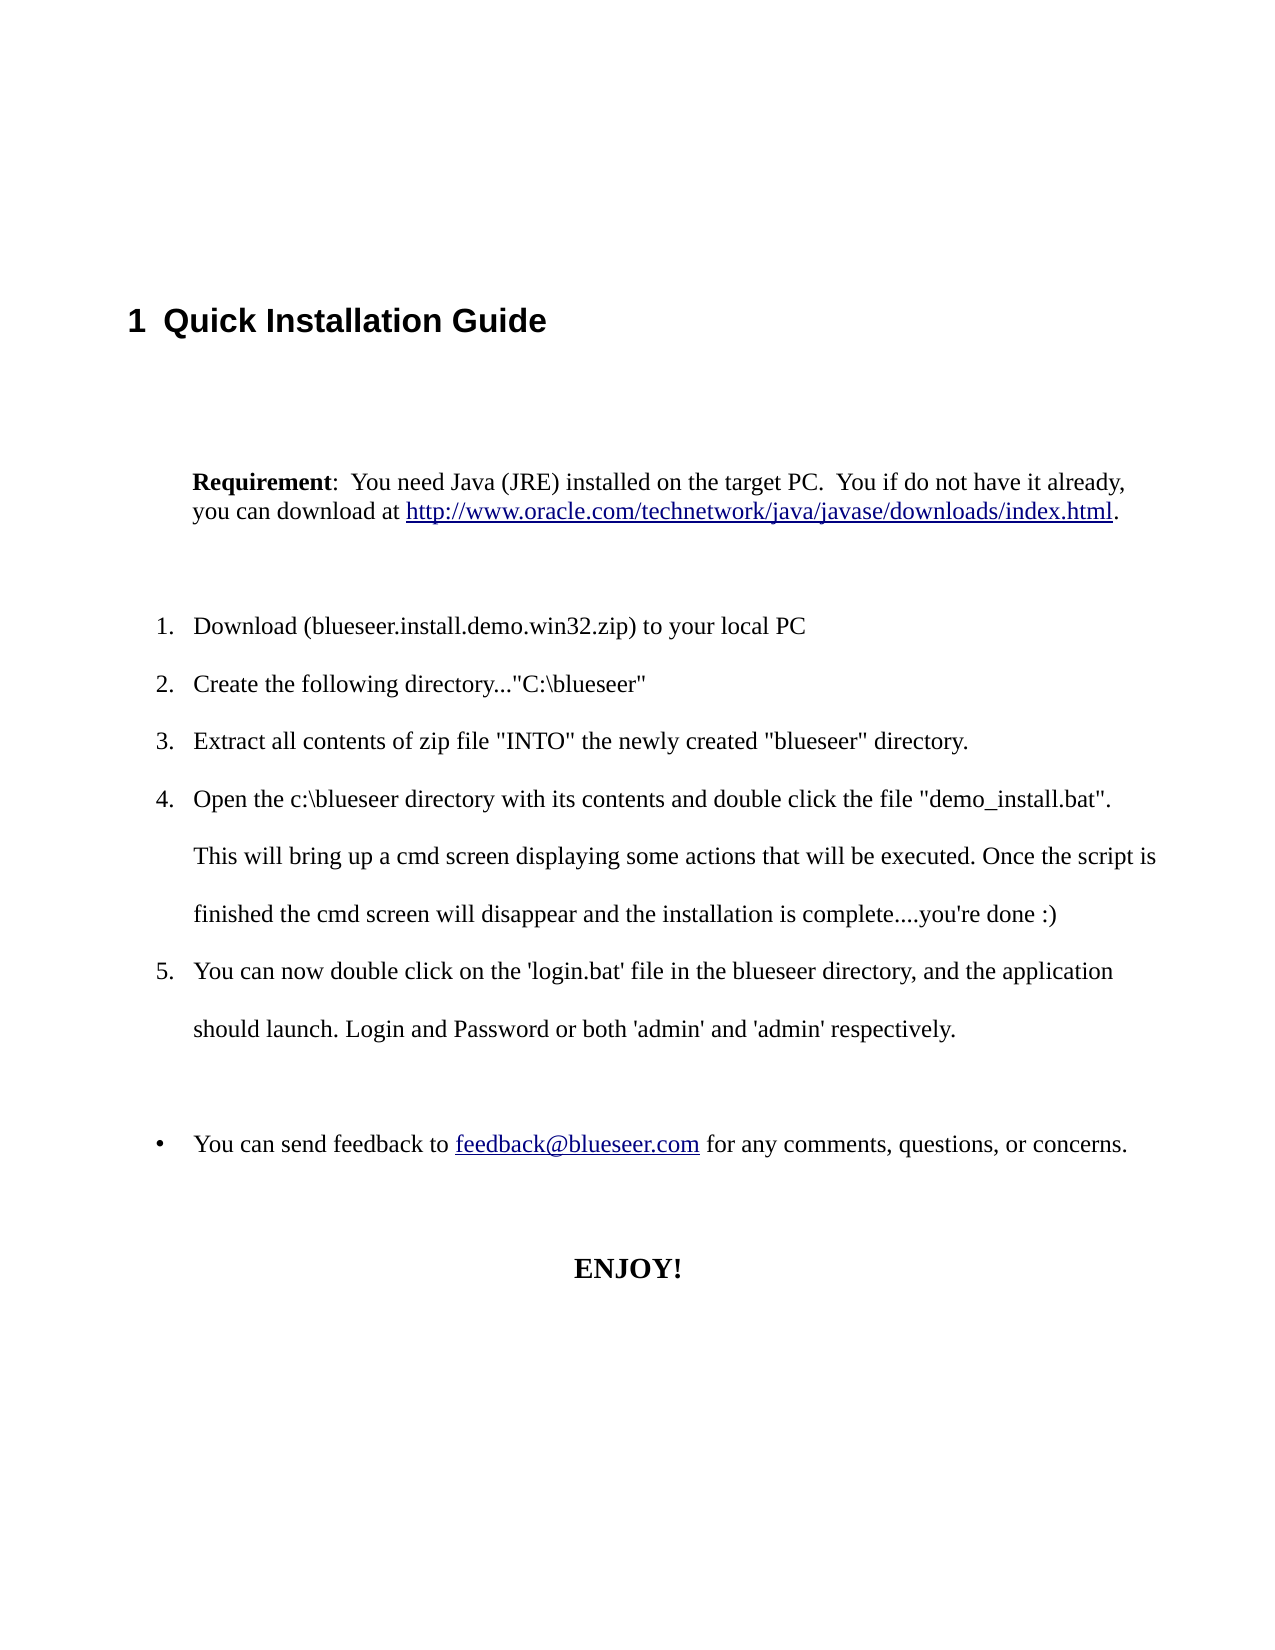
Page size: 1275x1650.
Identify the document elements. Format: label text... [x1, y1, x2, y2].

text ENJOY! [118, 1244, 1157, 1287]
list Open the c:\blueseer directory with its contents and double click the file "demo_install.bat". This will bring up a cmd screen displaying some actions that will be executed. Once the script is finished the cmd screen will disappear and the installation is complete....you're done :) [156, 784, 1157, 927]
subtitle Quick Installation Guide [118, 301, 1157, 340]
text Requirement: You need Java (JRE) installed on the target PC. You if do not have it already, you can download at http://www.oracle.com/technetwork/java/javase/downloads/index.html. [192, 467, 1157, 525]
list Create the following directory..."C:\blueseer" [156, 669, 1157, 697]
list You can now double click on the 'login.bat' file in the blueseer directory, and the application should launch. Login and Password or both 'admin' and 'admin' respectively. [156, 956, 1157, 1042]
list Download (blueseer.install.demo.win32.zip) to your local PC [156, 611, 1157, 640]
list You can send feedback to feedback@blueseer.com for any comments, questions, or concerns. [156, 1129, 1157, 1157]
list Extract all contents of zip file "INTO" the newly created "blueseer" directory. [156, 726, 1157, 755]
